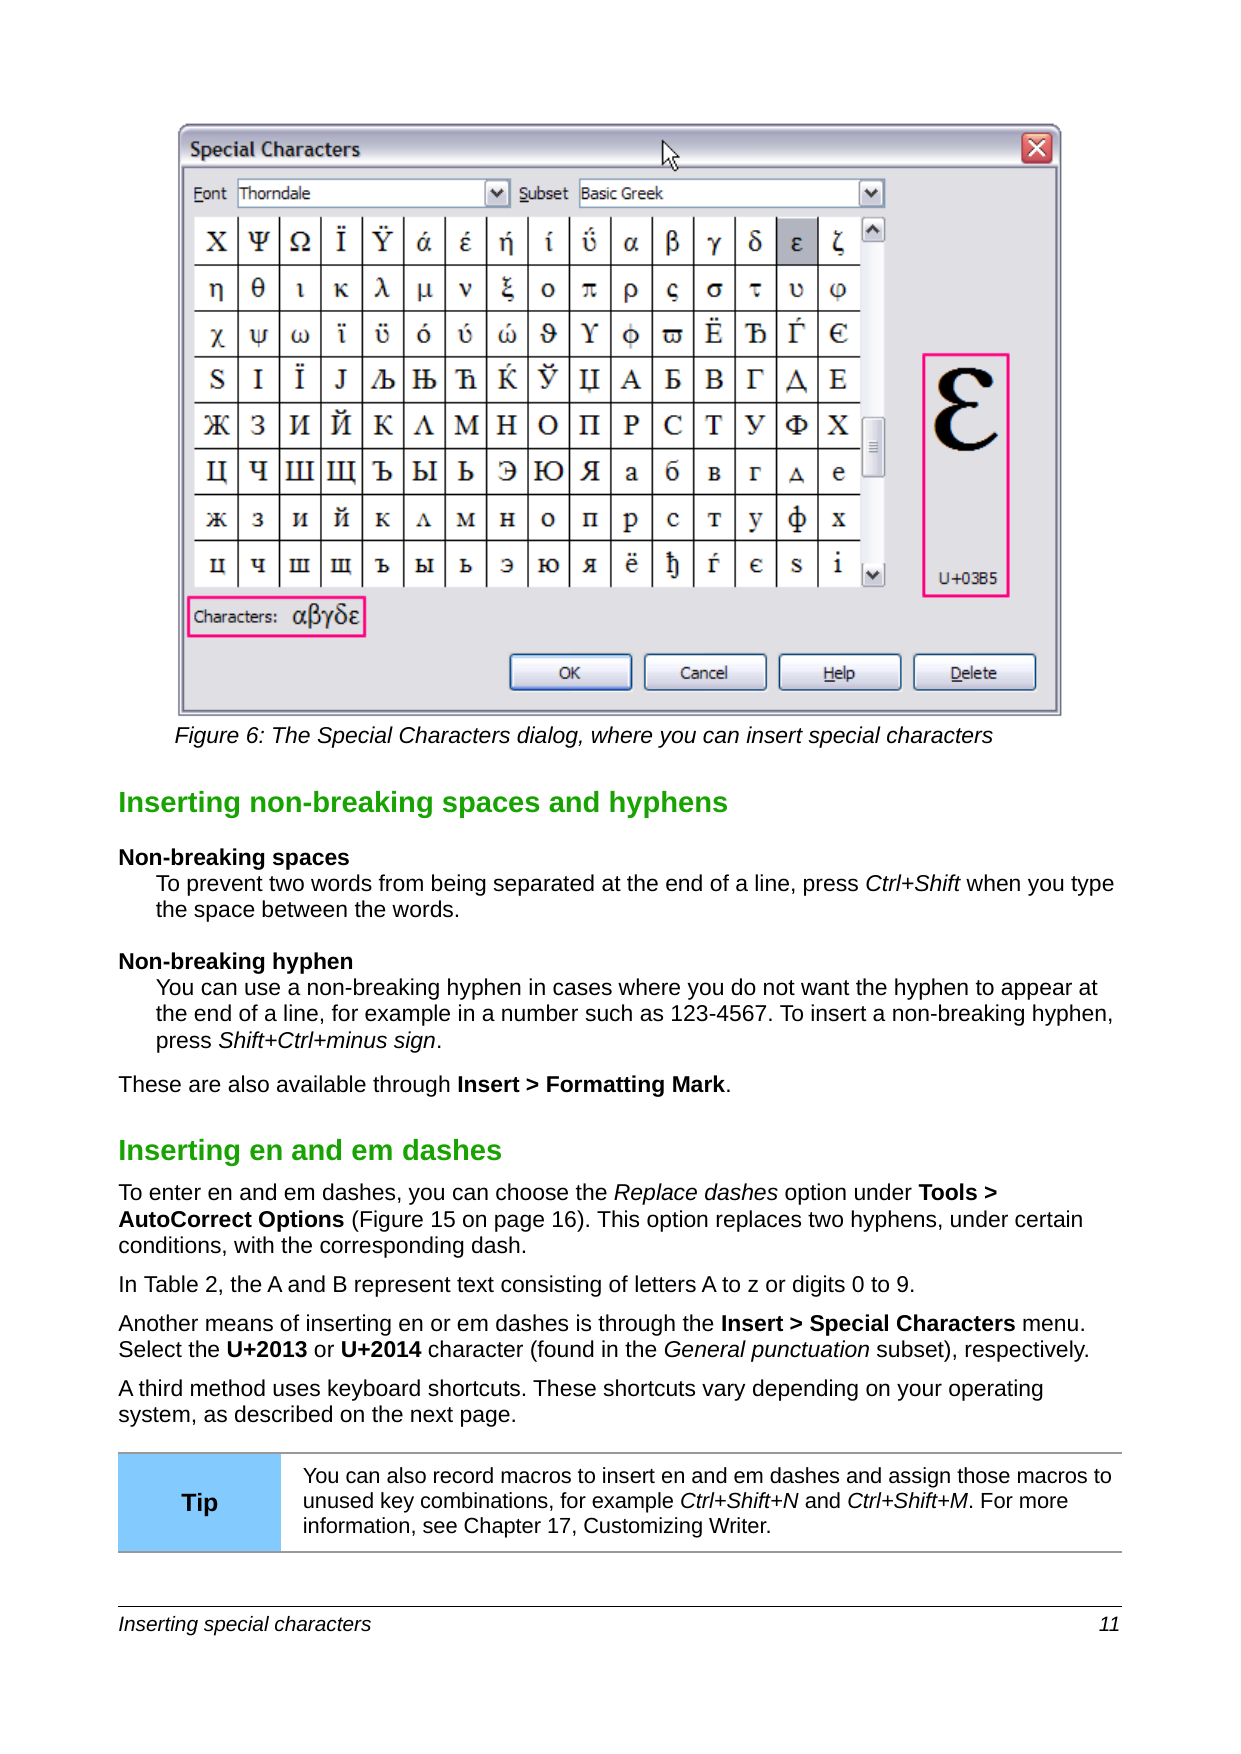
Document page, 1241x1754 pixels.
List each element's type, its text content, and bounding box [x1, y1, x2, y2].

table_header You can also record macros to insert en and em dashes and assign those macros to unused key combinations, for example Ctrl+Shift+N and Ctrl+Shift+M. For more information, see Chapter 17, Customizing Writer. [281, 1454, 1122, 1551]
text Non-breaking hyphen [118, 948, 1122, 974]
text A third method uses keyboard shortcuts. These shortcuts vary depending on your operating system, as described on the next page. [118, 1375, 1122, 1427]
text You can use a non-breaking hyphen in cases where you do not want the hyphen to appear at the end of a line, for example in a number such as 123‑4567. To insert a non-breaking hyphen, press Shift+Ctrl+minus sign. [156, 974, 1122, 1053]
text In Table 2, the A and B represent text consisting of letters A to z or digits 0 to 9. [118, 1271, 1122, 1297]
text These are also available through Insert > Formatting Mark. [118, 1071, 1122, 1098]
text Another means of inserting en or em dashes is through the Insert > Special Characters menu. Select the U+2013 or U+2014 character (found in the General punctuation subset), respectively. [118, 1309, 1122, 1362]
table_header Tip [118, 1454, 281, 1551]
text Non-breaking spaces [118, 843, 1122, 870]
subtitle Inserting non-breaking spaces and hyphens [118, 785, 1122, 819]
text To prevent two words from being separated at the end of a line, press Ctrl+Shift when you type the space between the words. [156, 870, 1122, 923]
text To enter en and em dashes, you can choose the Replace dashes option under Tools > AutoCorrect Options (Figure 15 on page 16). This option replaces two hyphens, under certain conditions, with the corresponding dash. [118, 1179, 1122, 1258]
text Figure 6: The Special Characters dialog, where you can insert special characters [174, 722, 1066, 748]
picture [174, 118, 1066, 722]
subtitle Inserting en and em dashes [118, 1133, 1122, 1167]
